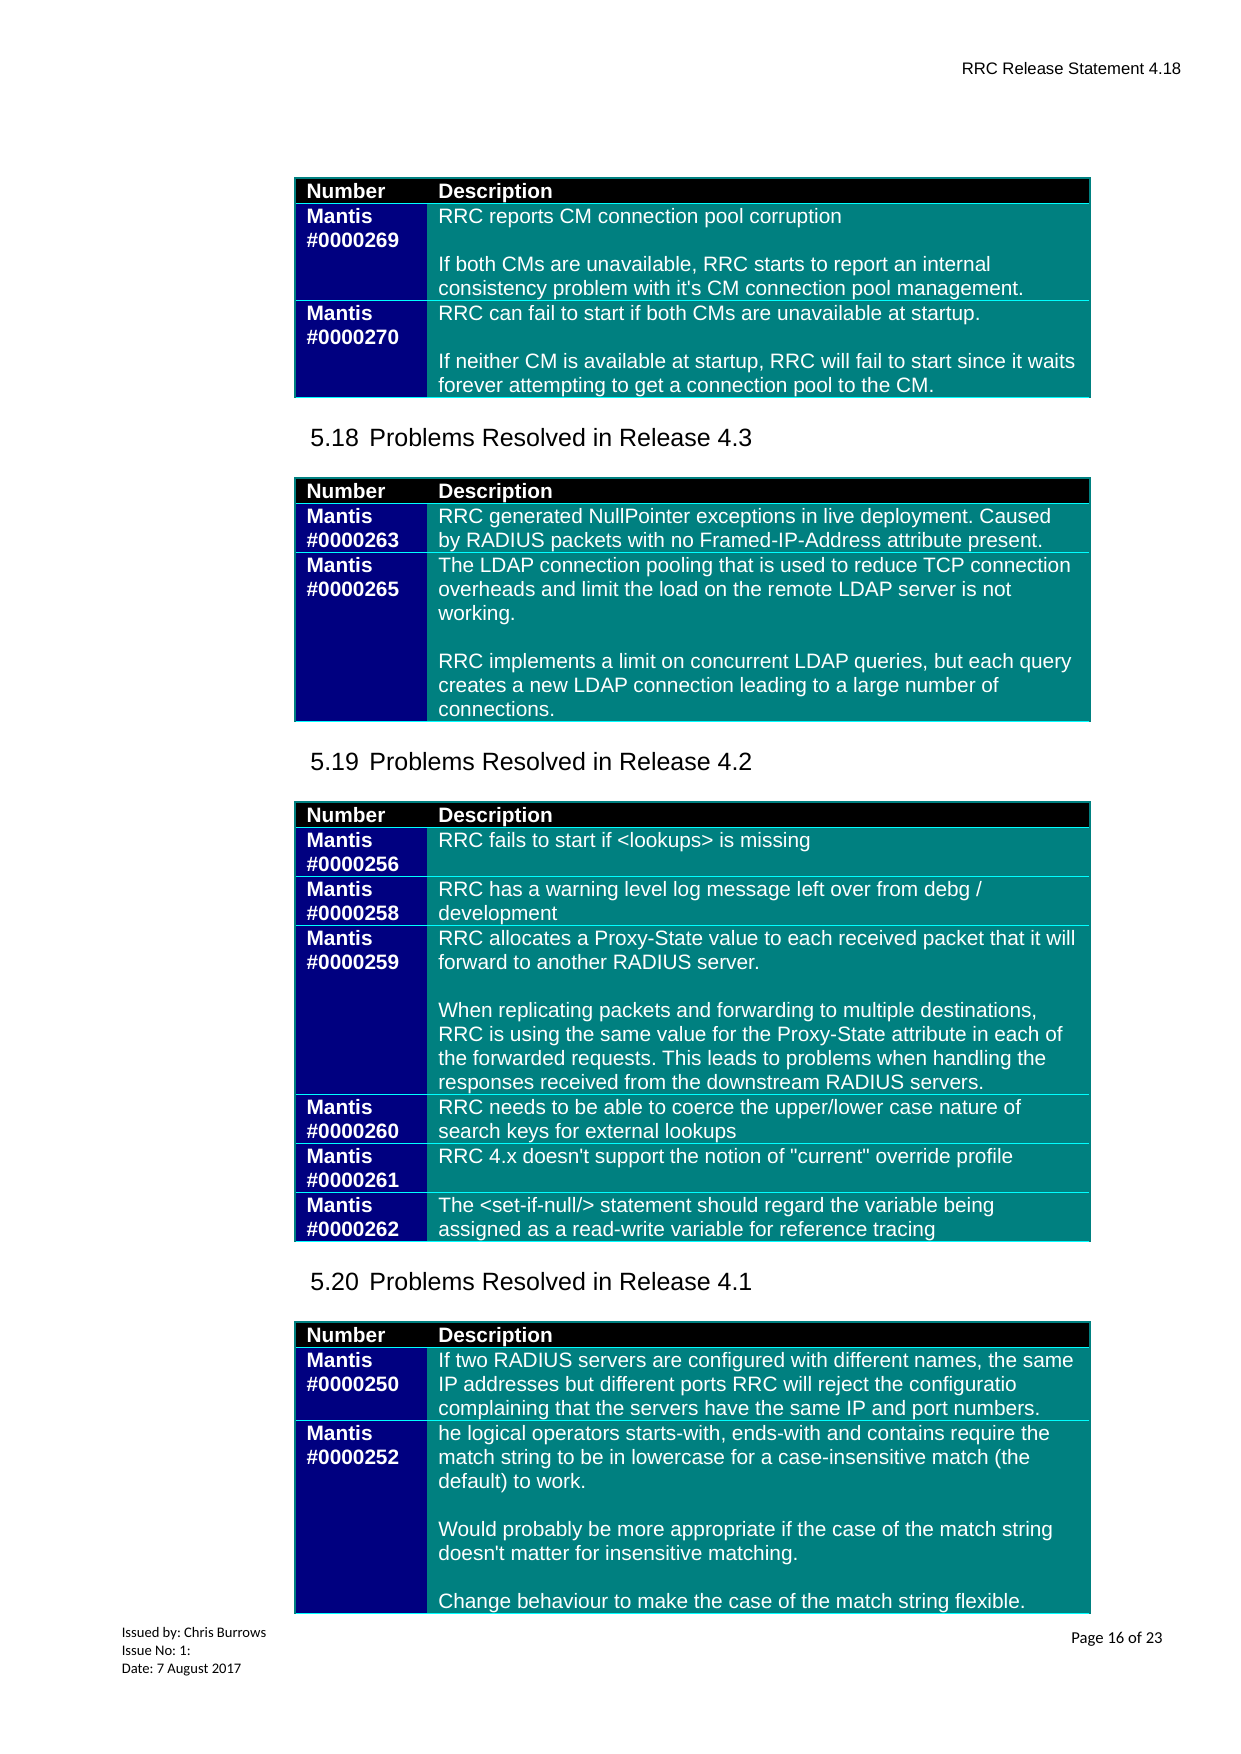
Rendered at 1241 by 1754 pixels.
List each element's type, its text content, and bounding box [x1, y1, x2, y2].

table_cell RRC 4.x doesn't support the notion of "current" override profile [427, 1144, 1089, 1192]
table_cell Mantis #0000262 [296, 1193, 427, 1241]
table_header Number [296, 179, 427, 203]
subtitle Problems Resolved in Release 4.2 [310, 747, 1181, 776]
table_cell RRC can fail to start if both CMs are unavailable at startup. If neither CM is available at startup, RRC will fail to start since it waits forever attempting to get a connection pool to the CM. [427, 301, 1089, 397]
table_cell Mantis #0000261 [296, 1144, 427, 1192]
table_cell The <set-if-null/> statement should regard the variable being assigned as a read-write variable for reference tracing [427, 1193, 1089, 1241]
table_cell If two RADIUS servers are configured with different names, the same IP addresses but different ports RRC will reject the configuratio complaining that the servers have the same IP and port numbers. [427, 1348, 1089, 1420]
table_cell RRC reports CM connection pool corruption If both CMs are unavailable, RRC starts to report an internal consistency problem with it's CM connection pool management. [427, 204, 1089, 300]
table_cell The LDAP connection pooling that is used to reduce TCP connection overheads and limit the load on the remote LDAP server is not working. RRC implements a limit on concurrent LDAP queries, but each query creates a new LDAP connection leading to a large number of connections. [427, 553, 1089, 721]
table_cell RRC fails to start if <lookups> is missing [427, 828, 1089, 876]
table_cell RRC generated NullPointer exceptions in live deployment. Caused by RADIUS packets with no Framed-IP-Address attribute present. [427, 504, 1089, 552]
subtitle Problems Resolved in Release 4.1 [310, 1267, 1181, 1296]
table_header Description [427, 179, 1089, 203]
table_cell Mantis #0000263 [296, 504, 427, 552]
table_cell Mantis #0000260 [296, 1095, 427, 1143]
table_cell Mantis #0000250 [296, 1348, 427, 1420]
table_cell Mantis #0000270 [296, 301, 427, 397]
table_header Number [296, 1323, 427, 1347]
table_cell RRC has a warning level log message left over from debg / development [427, 877, 1089, 925]
table_cell RRC needs to be able to coerce the upper/lower case nature of search keys for external lookups [427, 1095, 1089, 1143]
table_header Number [296, 479, 427, 503]
table_cell Mantis #0000252 [296, 1421, 427, 1613]
table_header Description [427, 479, 1089, 503]
table_cell Mantis #0000259 [296, 926, 427, 1094]
table_cell RRC allocates a Proxy-State value to each received packet that it will forward to another RADIUS server. When replicating packets and forwarding to multiple destinations, RRC is using the same value for the Proxy-State attribute in each of the forwarded requests. This leads to problems when handling the responses received from the downstream RADIUS servers. [427, 926, 1089, 1094]
table_cell Mantis #0000265 [296, 553, 427, 721]
table_cell he logical operators starts-with, ends-with and contains require the match string to be in lowercase for a case-insensitive match (the default) to work. Would probably be more appropriate if the case of the match string doesn't matter for insensitive matching. Change behaviour to make the case of the match string flexible. [427, 1421, 1089, 1613]
table_header Number [296, 803, 427, 827]
table_header Description [427, 803, 1089, 827]
table_cell Mantis #0000269 [296, 204, 427, 300]
table_cell Mantis #0000258 [296, 877, 427, 925]
table_header Description [427, 1323, 1089, 1347]
subtitle Problems Resolved in Release 4.3 [310, 423, 1181, 452]
table_cell Mantis #0000256 [296, 828, 427, 876]
